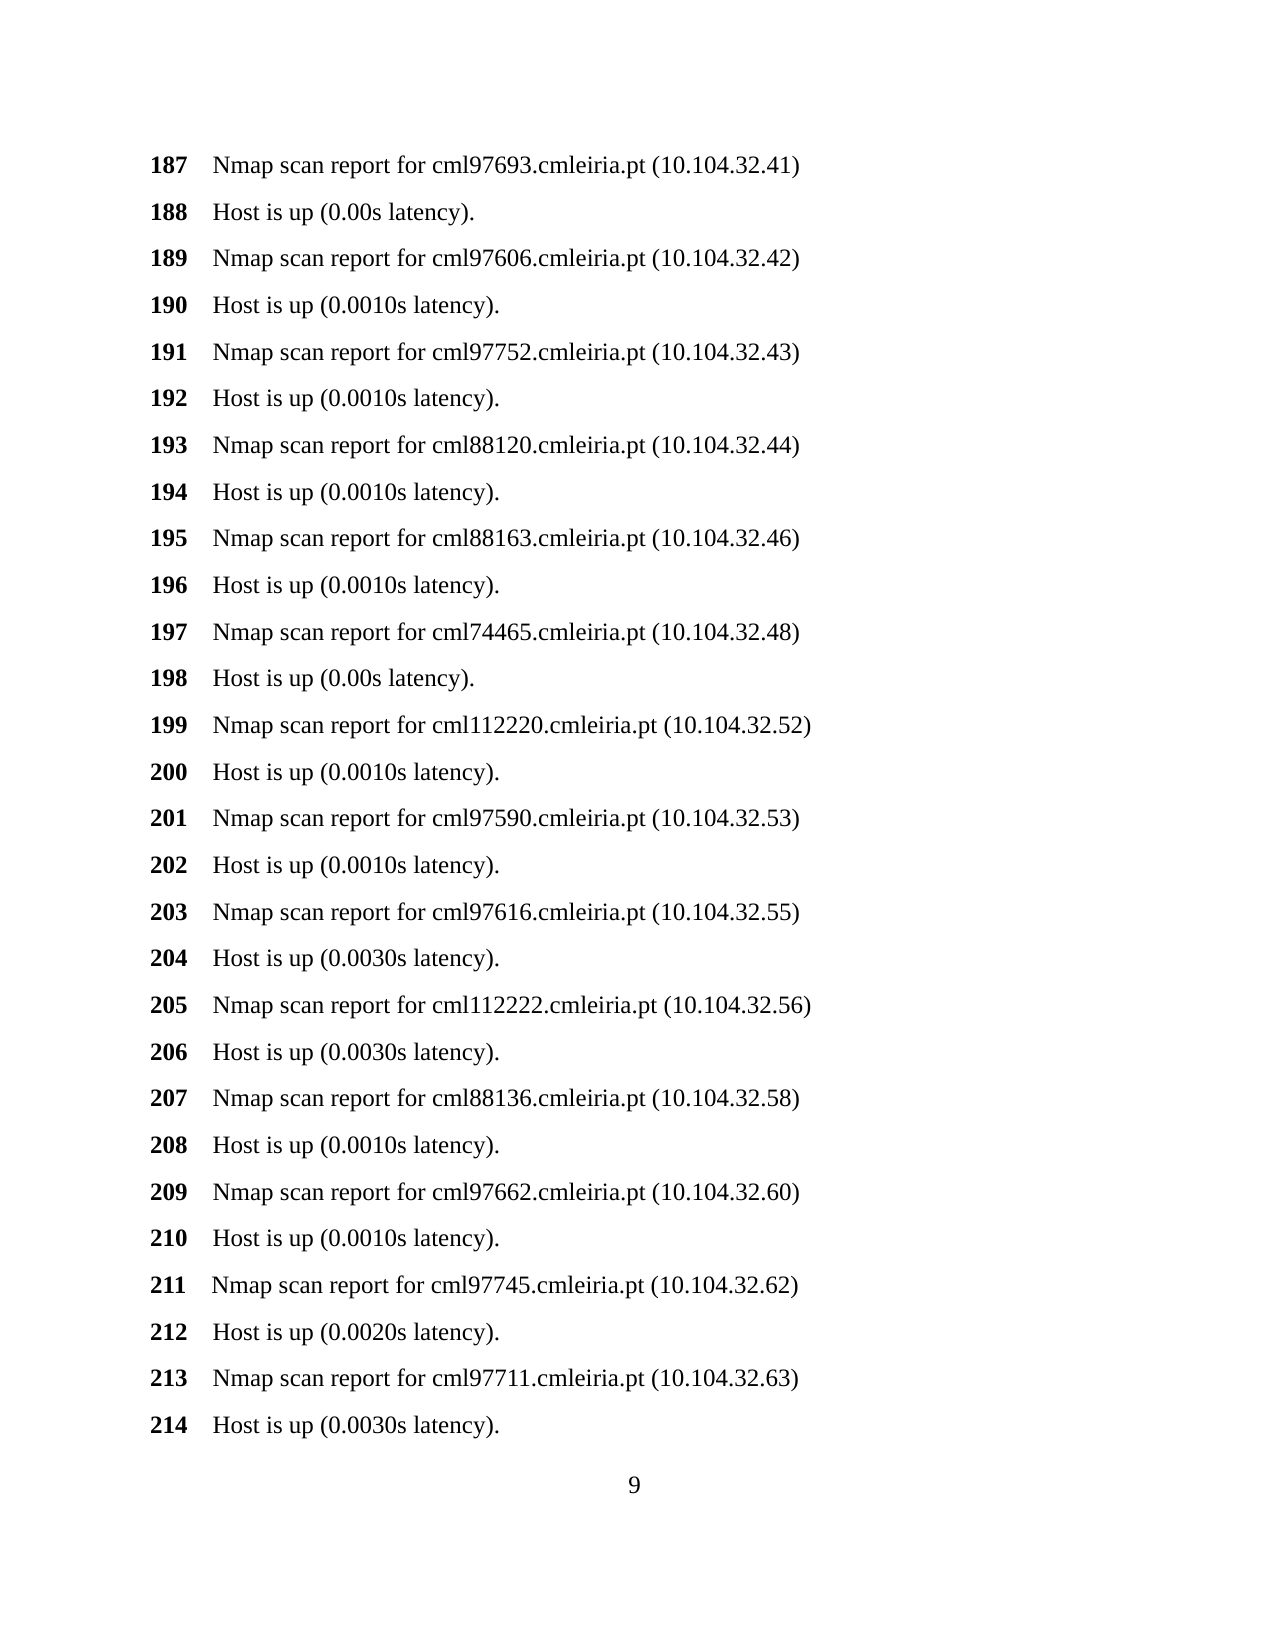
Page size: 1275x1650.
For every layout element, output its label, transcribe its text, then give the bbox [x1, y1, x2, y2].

text 192 Host is up (0.0010s latency). [150, 383, 1125, 412]
text 204 Host is up (0.0030s latency). [150, 943, 1125, 972]
text 188 Host is up (0.00s latency). [150, 197, 1125, 225]
text 199 Nmap scan report for cml112220.cmleiria.pt (10.104.32.52) [150, 710, 1125, 739]
text 189 Nmap scan report for cml97606.cmleiria.pt (10.104.32.42) [150, 243, 1125, 272]
text 208 Host is up (0.0010s latency). [150, 1130, 1125, 1159]
text 195 Nmap scan report for cml88163.cmleiria.pt (10.104.32.46) [150, 523, 1125, 552]
text 206 Host is up (0.0030s latency). [150, 1037, 1125, 1065]
text 191 Nmap scan report for cml97752.cmleiria.pt (10.104.32.43) [150, 337, 1125, 365]
text 197 Nmap scan report for cml74465.cmleiria.pt (10.104.32.48) [150, 617, 1125, 645]
text 200 Host is up (0.0010s latency). [150, 757, 1125, 785]
text 214 Host is up (0.0030s latency). [150, 1410, 1125, 1439]
text 213 Nmap scan report for cml97711.cmleiria.pt (10.104.32.63) [150, 1363, 1125, 1392]
text 207 Nmap scan report for cml88136.cmleiria.pt (10.104.32.58) [150, 1083, 1125, 1112]
text 209 Nmap scan report for cml97662.cmleiria.pt (10.104.32.60) [150, 1177, 1125, 1205]
text 190 Host is up (0.0010s latency). [150, 290, 1125, 319]
text 203 Nmap scan report for cml97616.cmleiria.pt (10.104.32.55) [150, 897, 1125, 925]
text 187 Nmap scan report for cml97693.cmleiria.pt (10.104.32.41) [150, 150, 1125, 179]
text 198 Host is up (0.00s latency). [150, 663, 1125, 692]
text 196 Host is up (0.0010s latency). [150, 570, 1125, 599]
text 211 Nmap scan report for cml97745.cmleiria.pt (10.104.32.62) [150, 1270, 1125, 1299]
text 193 Nmap scan report for cml88120.cmleiria.pt (10.104.32.44) [150, 430, 1125, 459]
text 205 Nmap scan report for cml112222.cmleiria.pt (10.104.32.56) [150, 990, 1125, 1019]
text 201 Nmap scan report for cml97590.cmleiria.pt (10.104.32.53) [150, 803, 1125, 832]
text 210 Host is up (0.0010s latency). [150, 1223, 1125, 1252]
text 202 Host is up (0.0010s latency). [150, 850, 1125, 879]
text 194 Host is up (0.0010s latency). [150, 477, 1125, 505]
text 212 Host is up (0.0020s latency). [150, 1317, 1125, 1345]
